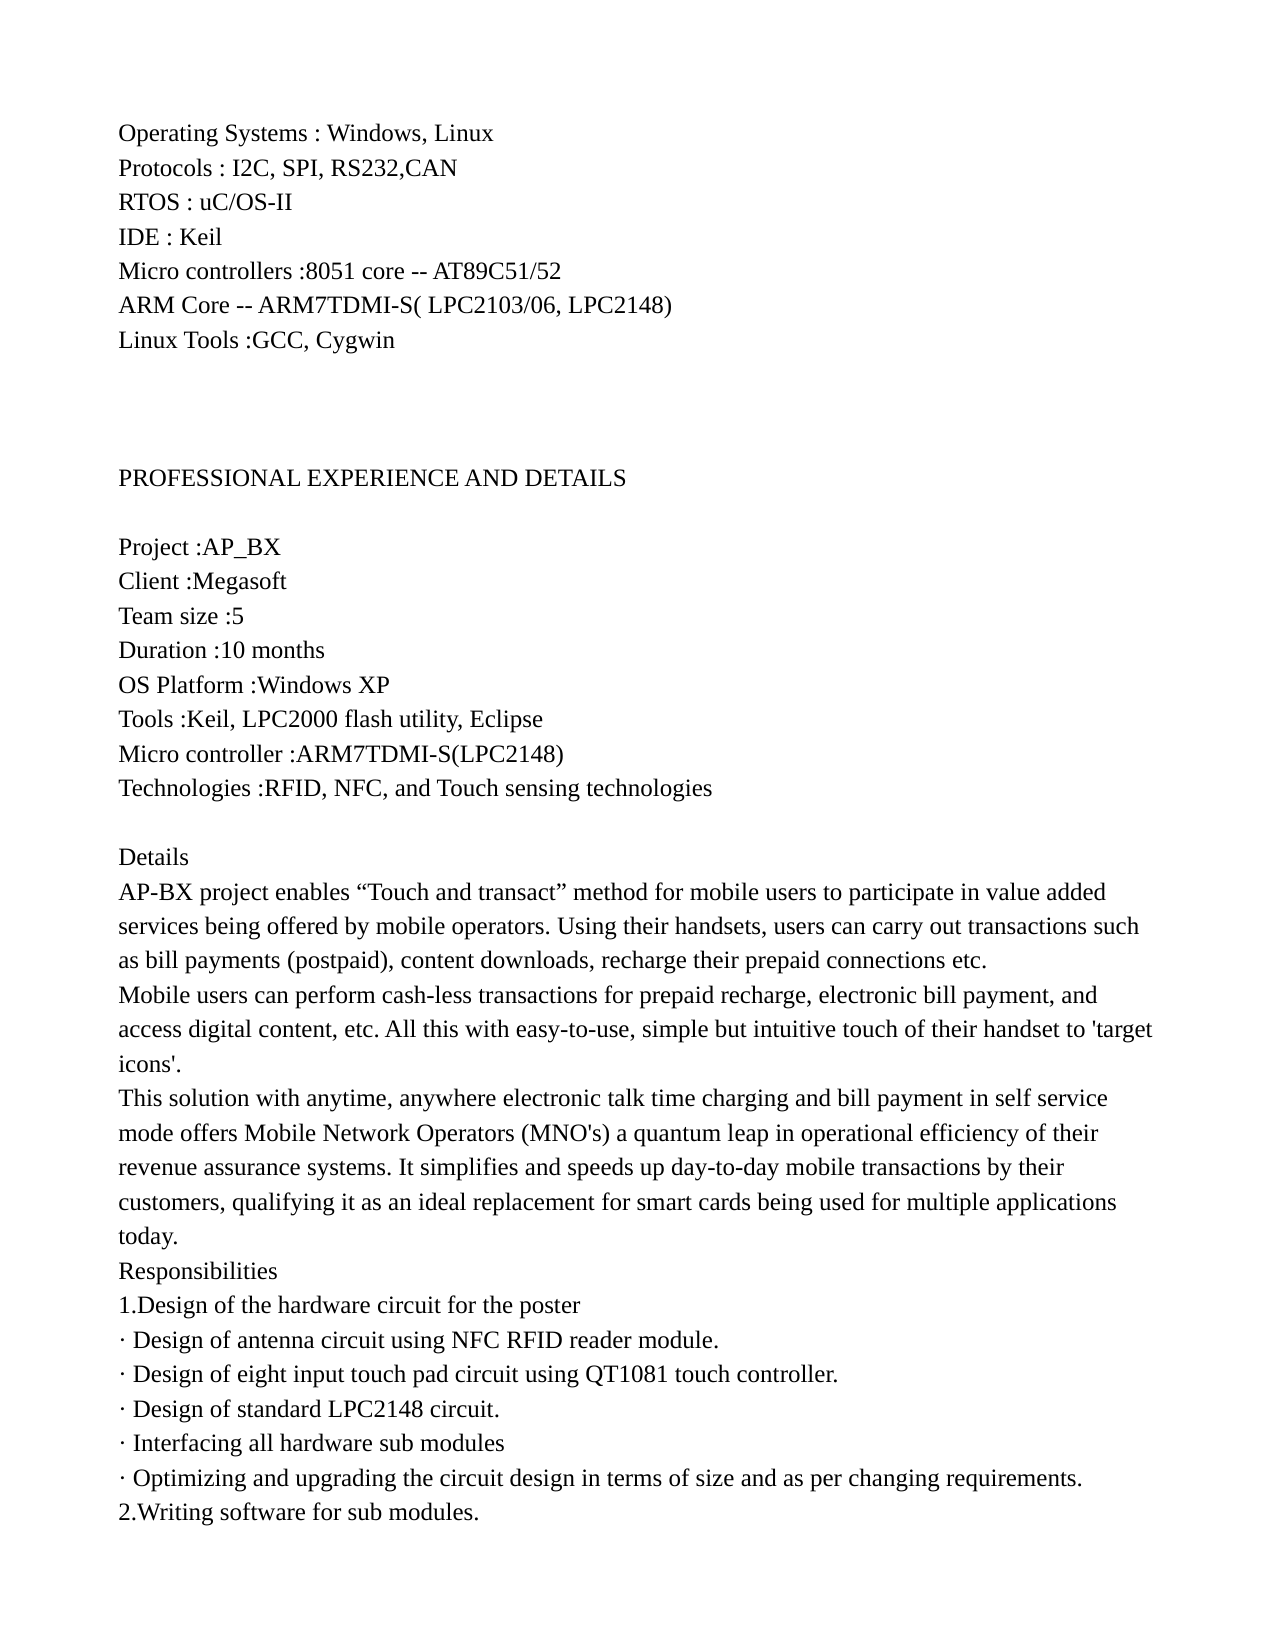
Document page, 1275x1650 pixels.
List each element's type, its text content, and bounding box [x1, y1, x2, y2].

text Operating Systems : Windows, Linux Protocols : I2C, SPI, RS232,CAN RTOS : uC/OS-II IDE : Keil Micro controllers :8051 core -- AT89C51/52 ARM Core -- ARM7TDMI-S( LPC2103/06, LPC2148) Linux Tools :GCC, Cygwin PROFESSIONAL EXPERIENCE AND DETAILS Project :AP_BX Client :Megasoft Team size :5 Duration :10 months OS Platform :Windows XP Tools :Keil, LPC2000 flash utility, Eclipse Micro controller :ARM7TDMI-S(LPC2148) Technologies :RFID, NFC, and Touch sensing technologies Details AP-BX project enables “Touch and transact” method for mobile users to participate in value added services being offered by mobile operators. Using their handsets, users can carry out transactions such as bill payments (postpaid), content downloads, recharge their prepaid connections etc. Mobile users can perform cash-less transactions for prepaid recharge, electronic bill payment, and access digital content, etc. All this with easy-to-use, simple but intuitive touch of their handset to 'target icons'. This solution with anytime, anywhere electronic talk time charging and bill payment in self service mode offers Mobile Network Operators (MNO's) a quantum leap in operational efficiency of their revenue assurance systems. It simplifies and speeds up day-to-day mobile transactions by their customers, qualifying it as an ideal replacement for smart cards being used for multiple applications today. Responsibilities 1.Design of the hardware circuit for the poster · Design of antenna circuit using NFC RFID reader module. · Design of eight input touch pad circuit using QT1081 touch controller. · Design of standard LPC2148 circuit. · Interfacing all hardware sub modules · Optimizing and upgrading the circuit design in terms of size and as per changing requirements. 2.Writing software for sub modules. [118, 118, 1157, 1526]
